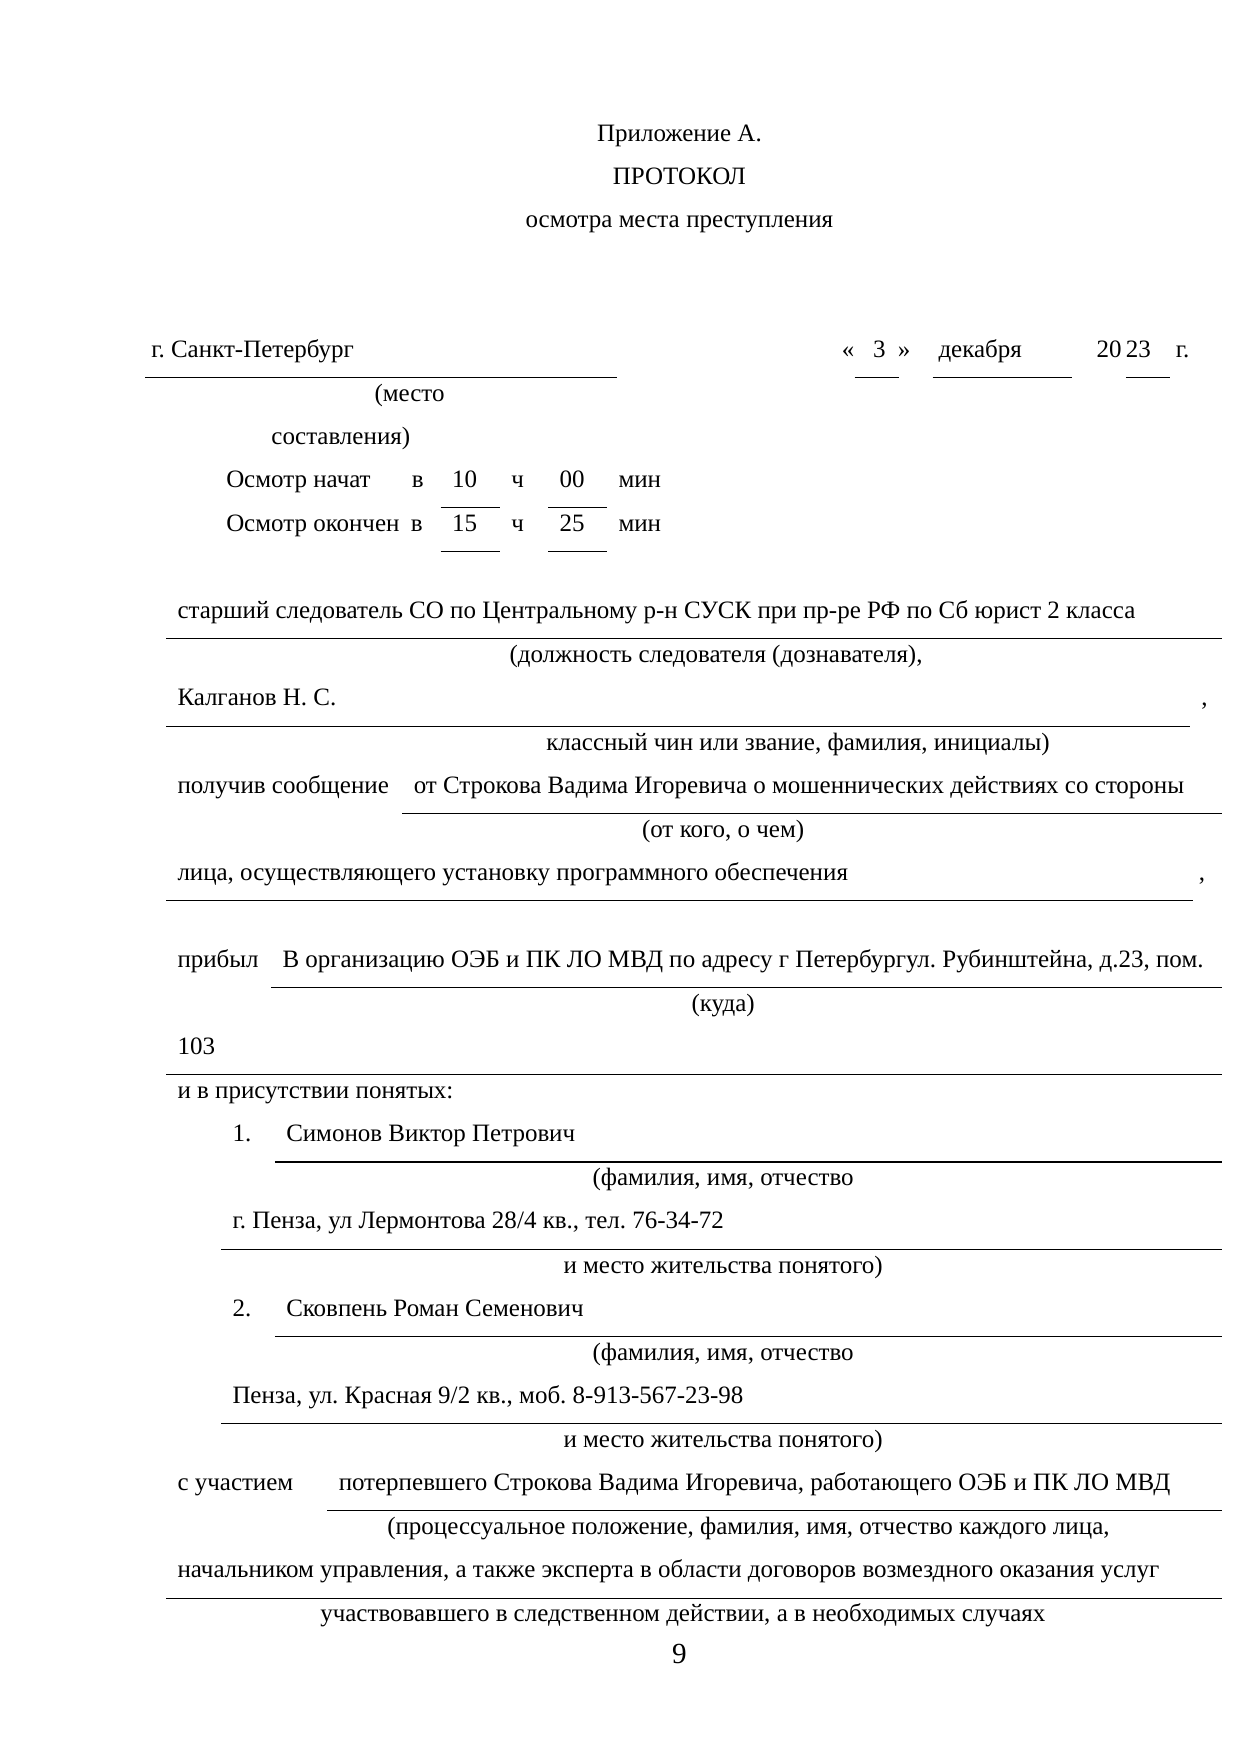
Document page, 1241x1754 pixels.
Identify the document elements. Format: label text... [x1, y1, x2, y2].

table_header Осмотр начат в [215, 464, 441, 507]
table_header Пенза, ул. Красная 9/2 кв., моб. 8-913-567-23-98 [221, 1380, 1222, 1423]
table_header 1. [221, 1119, 275, 1161]
table_header декабря [933, 334, 1072, 377]
text классный чин или звание, фамилия, инициалы) [513, 727, 1181, 755]
table_header от Строкова Вадима Игоревича о мошеннических действиях со стороны [402, 770, 1222, 813]
table_header 20 [1072, 334, 1126, 377]
table_header « [617, 334, 854, 377]
text и место жительства понятого) [265, 1250, 1181, 1278]
table_header старший следователь СО по Центральному р-н СУСК при пр-ре РФ по Сб юрист 2 класса [166, 595, 1222, 638]
table_header Симонов Виктор Петрович [275, 1119, 1222, 1161]
table_header г. [1170, 334, 1213, 377]
text и в присутствии понятых: [177, 1075, 1181, 1104]
text (фамилия, имя, отчество [265, 1162, 1181, 1191]
table_header ч [500, 464, 548, 507]
table_cell ч [500, 507, 548, 551]
table_header Сковпень Роман Семенович [275, 1293, 1222, 1336]
text (процессуальное положение, фамилия, имя, отчество каждого лица, [308, 1511, 1188, 1540]
table_header лица, осуществляющего установку программного обеспечения [166, 857, 1193, 900]
table_cell мин [607, 507, 691, 551]
table_header 103 [166, 1031, 1222, 1074]
table_header 23 [1126, 334, 1170, 377]
table_header с участием [166, 1467, 327, 1510]
table_header потерпевшего Строкова Вадима Игоревича, работающего ОЭБ и ПК ЛО МВД [327, 1467, 1222, 1510]
table_header , [1190, 683, 1222, 726]
table_header 00 [548, 464, 607, 507]
text (куда) [265, 988, 1181, 1017]
table_header г. Пенза, ул Лермонтова 28/4 кв., тел. 76-34-72 [221, 1206, 1222, 1249]
text (от кого, о чем) [265, 814, 1181, 842]
text (фамилия, имя, отчество [265, 1337, 1181, 1366]
table_header г. Санкт-Петербург [145, 334, 617, 377]
table_header 10 [441, 464, 500, 507]
table_cell 25 [548, 508, 607, 551]
text (место составления) [168, 378, 513, 450]
text Приложение А. [177, 118, 1181, 147]
table_cell 15 [441, 508, 500, 551]
table_header мин [607, 464, 691, 507]
text осмотра места преступления [177, 204, 1181, 233]
table_header 3 [855, 334, 899, 377]
table_header » [899, 334, 932, 377]
table_header начальником управления, а также эксперта в области договоров возмездного оказания услуг [166, 1554, 1222, 1597]
text ПРОТОКОЛ [177, 161, 1181, 190]
table_header прибыл [166, 944, 271, 987]
table_cell Осмотр окончен в [215, 507, 441, 551]
text (должность следователя (дознавателя), [177, 639, 1181, 668]
text и место жительства понятого) [265, 1424, 1181, 1453]
table_header 2. [221, 1293, 275, 1336]
table_header , [1193, 857, 1222, 900]
table_header В организацию ОЭБ и ПК ЛО МВД по адресу г Петербургул. Рубинштейна, д.23, пом. [271, 944, 1222, 987]
table_header получив сообщение [166, 770, 402, 813]
text участвовавшего в следственном действии, а в необходимых случаях [177, 1599, 1188, 1627]
table_header Калганов Н. С. [166, 683, 1190, 726]
